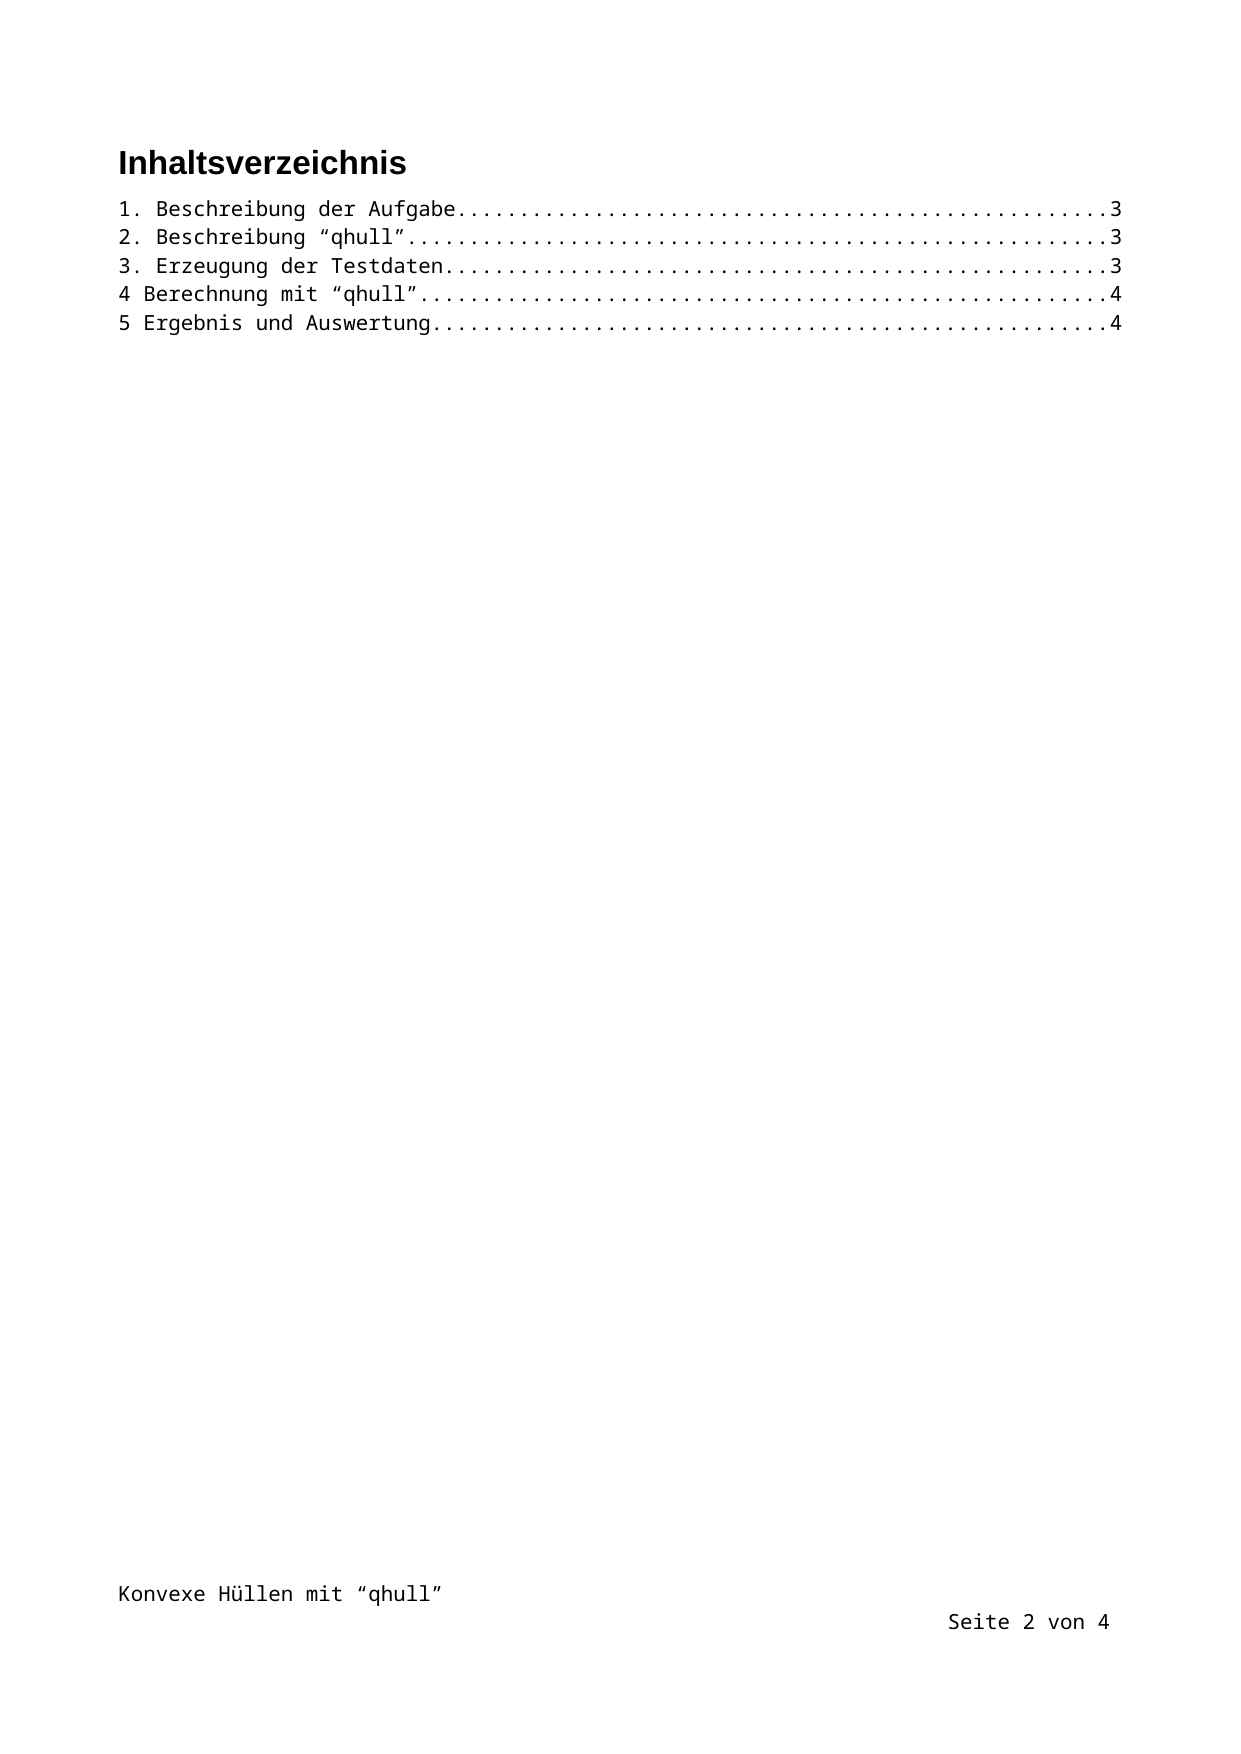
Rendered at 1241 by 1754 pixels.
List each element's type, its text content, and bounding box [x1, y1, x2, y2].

subtitle Inhaltsverzeichnis [118, 143, 1122, 182]
text 3. Erzeugung der Testdaten 3 [118, 251, 1122, 279]
text 5 Ergebnis und Auswertung 4 [118, 308, 1122, 336]
text 1. Beschreibung der Aufgabe 3 [118, 194, 1122, 222]
text 2. Beschreibung “qhull” 3 [118, 222, 1122, 251]
text 4 Berechnung mit “qhull” 4 [118, 279, 1122, 308]
